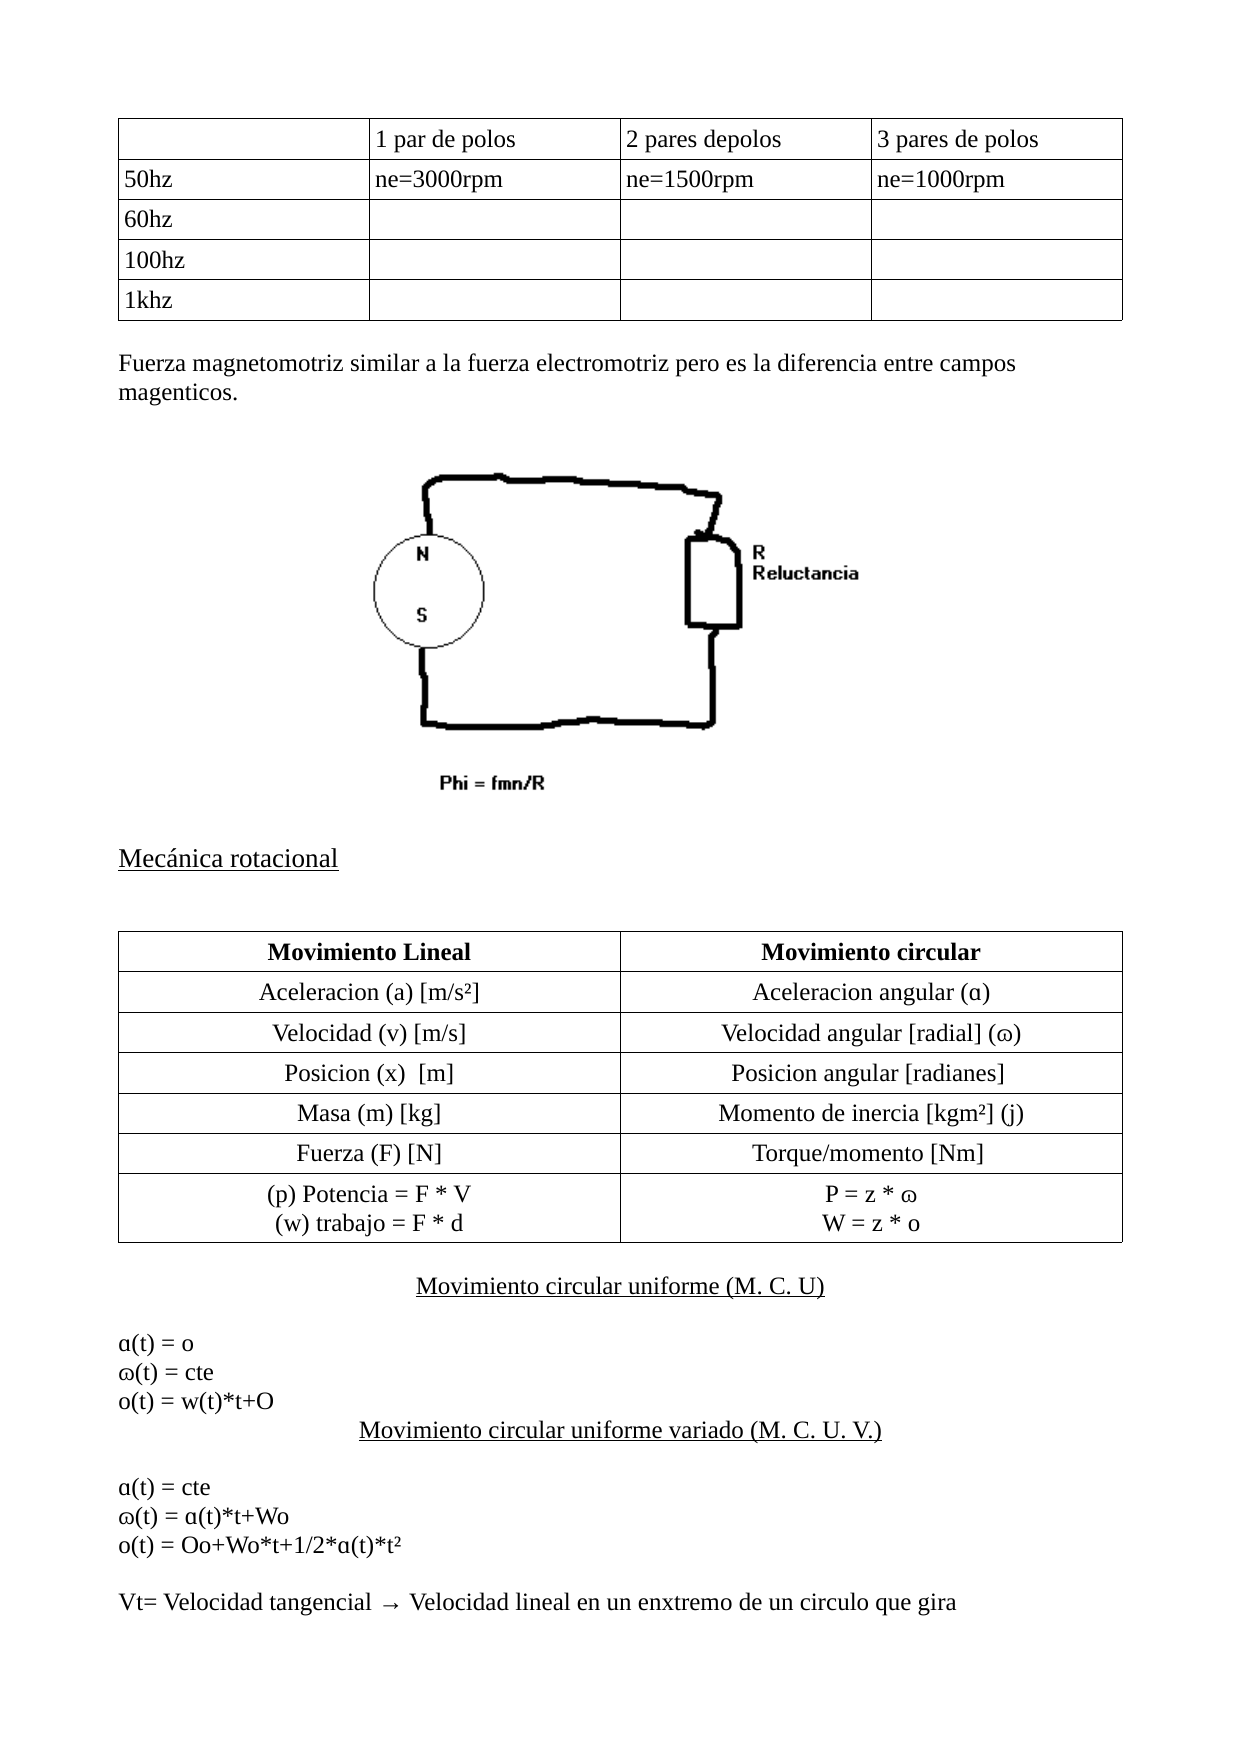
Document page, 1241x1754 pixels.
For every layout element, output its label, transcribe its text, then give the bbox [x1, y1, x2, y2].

table_cell [370, 280, 620, 320]
table_cell Momento de inercia [kgm²] (j) [621, 1094, 1122, 1133]
table_cell Velocidad (v) [m/s] [119, 1013, 620, 1052]
table_cell 1khz [119, 280, 369, 320]
table_cell Velocidad angular [radial] (ɷ) [621, 1013, 1122, 1052]
table_cell Posicion (x) [m] [119, 1053, 620, 1092]
table_cell Aceleracion (a) [m/s²] [119, 972, 620, 1012]
table_cell 100hz [119, 240, 369, 279]
table_cell Torque/momento [Nm] [621, 1134, 1122, 1173]
picture [344, 434, 896, 812]
table_cell P = z * ɷ W = z * o [621, 1174, 1122, 1242]
table_cell [370, 200, 620, 239]
text ɑ(t) = cte [118, 1472, 1122, 1501]
table_cell ne=3000rpm [370, 160, 620, 199]
text ɷ(t) = ɑ(t)*t+Wo [118, 1501, 1122, 1530]
text Fuerza magnetomotriz similar a la fuerza electromotriz pero es la diferencia entre campos magenticos. [118, 348, 1122, 406]
table_header 1 par de polos [370, 119, 620, 158]
table_cell Posicion angular [radianes] [621, 1053, 1122, 1092]
table_cell [370, 240, 620, 279]
table_cell [872, 200, 1122, 239]
table_cell [621, 200, 871, 239]
table_header [119, 119, 369, 158]
text o(t) = Oo+Wo*t+1/2*ɑ(t)*t² [118, 1530, 1122, 1558]
table_header Movimiento Lineal [119, 932, 620, 971]
table_cell [621, 280, 871, 320]
table_cell (p) Potencia = F * V (w) trabajo = F * d [119, 1174, 620, 1242]
text Movimiento circular uniforme variado (M. C. U. V.) [118, 1415, 1122, 1443]
table_cell Fuerza (F) [N] [119, 1134, 620, 1173]
table_cell ne=1500rpm [621, 160, 871, 199]
text Vt= Velocidad tangencial → Velocidad lineal en un enxtremo de un circulo que gira [118, 1587, 1122, 1616]
table_cell Masa (m) [kg] [119, 1094, 620, 1133]
table_cell [621, 240, 871, 279]
table_cell [872, 240, 1122, 279]
table_cell 50hz [119, 160, 369, 199]
text o(t) = w(t)*t+O [118, 1386, 1122, 1415]
table_cell Aceleracion angular (ɑ) [621, 972, 1122, 1012]
table_cell 60hz [119, 200, 369, 239]
text Mecánica rotacional [118, 435, 1122, 874]
text Movimiento circular uniforme (M. C. U) [118, 1271, 1122, 1300]
table_cell [872, 280, 1122, 320]
table_cell ne=1000rpm [872, 160, 1122, 199]
text ɑ(t) = o [118, 1328, 1122, 1357]
table_header 2 pares depolos [621, 119, 871, 158]
table_header 3 pares de polos [872, 119, 1122, 158]
table_header Movimiento circular [621, 932, 1122, 971]
text ɷ(t) = cte [118, 1357, 1122, 1386]
